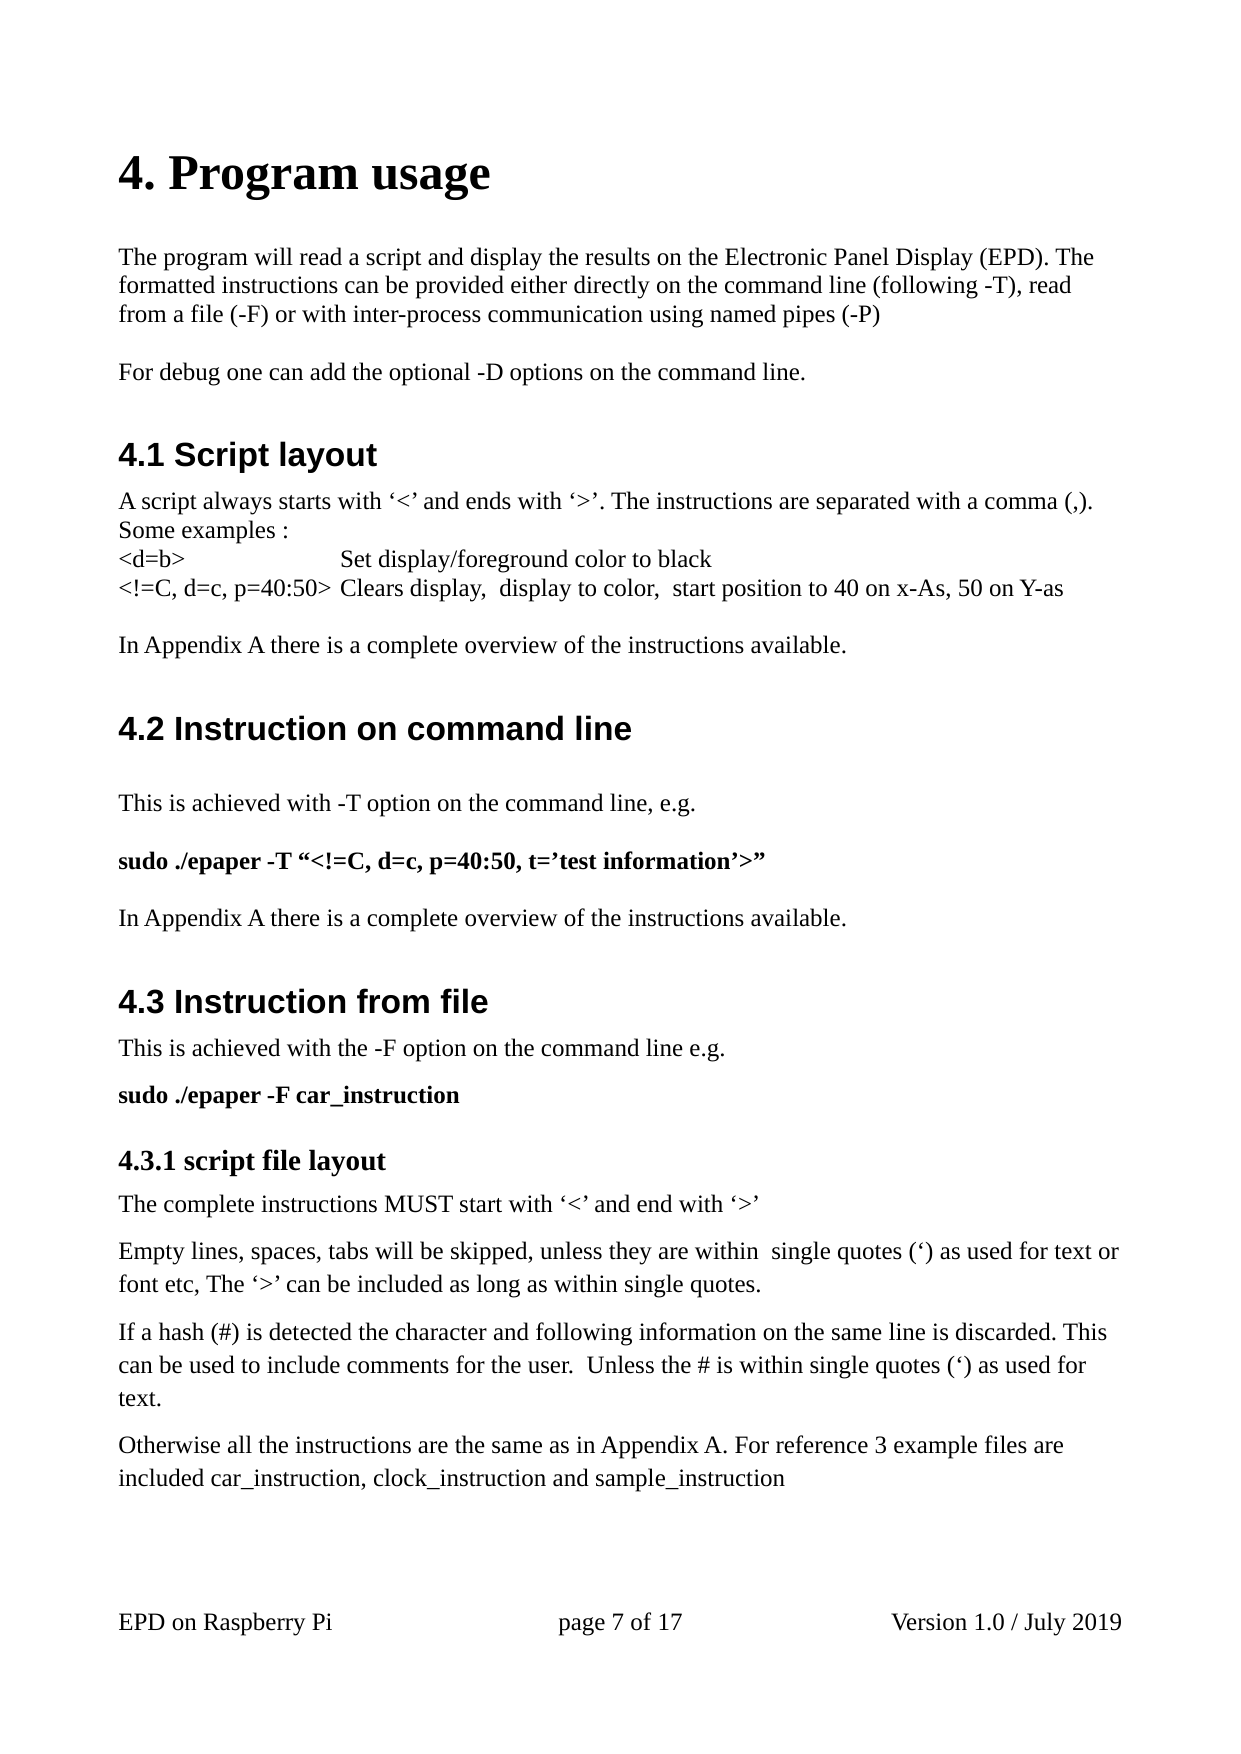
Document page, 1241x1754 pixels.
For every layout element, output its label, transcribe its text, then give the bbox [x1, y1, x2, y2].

text <d=b> Set display/foreground color to black [118, 544, 1122, 573]
text Empty lines, spaces, tabs will be skipped, unless they are within single quotes (‘) as used for text or font etc, The ‘>’ can be included as long as within single quotes. [118, 1236, 1122, 1298]
text This is achieved with -T option on the command line, e.g. [118, 788, 1122, 817]
text <!=C, d=c, p=40:50> Clears display, display to color, start position to 40 on x-As, 50 on Y-as [118, 573, 1122, 601]
text If a hash (#) is detected the character and following information on the same line is discarded. This can be used to include comments for the user. Unless the # is within single quotes (‘) as used for text. [118, 1317, 1122, 1412]
subtitle 4.3 Instruction from file [118, 982, 1122, 1020]
subtitle 4.2 Instruction on command line [118, 708, 1122, 747]
text The program will read a script and display the results on the Electronic Panel Display (EPD). The formatted instructions can be provided either directly on the command line (following -T), read from a file (-F) or with inter-process communication using named pipes (-P) [118, 242, 1122, 328]
text Otherwise all the instructions are the same as in Appendix A. For reference 3 example files are included car_instruction, clock_instruction and sample_instruction [118, 1431, 1122, 1492]
text In Appendix A there is a complete overview of the instructions available. [118, 630, 1122, 659]
text In Appendix A there is a complete overview of the instructions available. [118, 903, 1122, 932]
subtitle 4. Program usage [118, 143, 1122, 201]
text The complete instructions MUST start with ‘<’ and end with ‘>’ [118, 1189, 1122, 1217]
subtitle 4.1 Script layout [118, 435, 1122, 474]
text sudo ./epaper -F car_instruction [118, 1080, 1122, 1109]
text This is achieved with the -F option on the command line e.g. [118, 1033, 1122, 1062]
text For debug one can add the optional -D options on the command line. [118, 357, 1122, 386]
text A script always starts with ‘<’ and ends with ‘>’. The instructions are separated with a comma (,). Some examples : [118, 486, 1122, 544]
subtitle 4.3.1 script file layout [118, 1143, 1122, 1176]
text sudo ./epaper -T “<!=C, d=c, p=40:50, t=’test information’>” [118, 846, 1122, 874]
